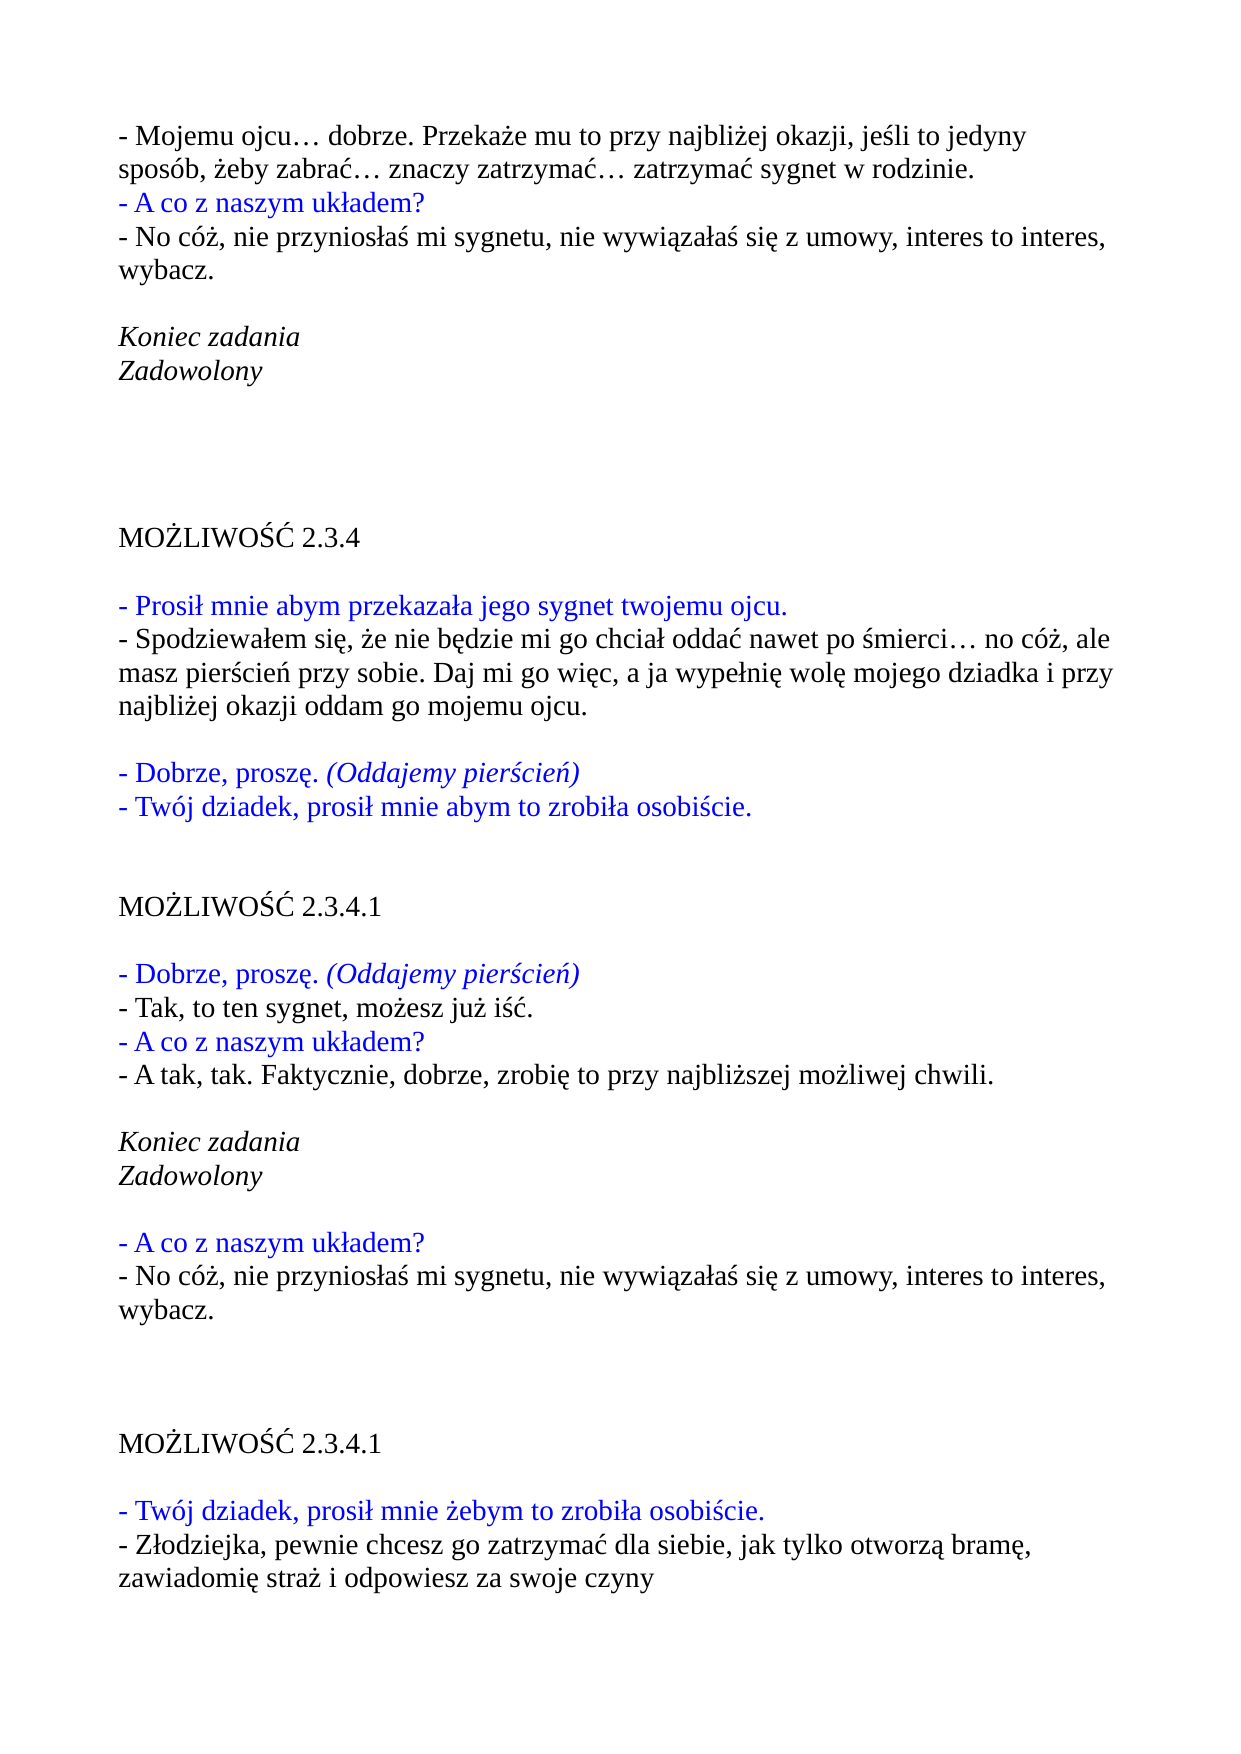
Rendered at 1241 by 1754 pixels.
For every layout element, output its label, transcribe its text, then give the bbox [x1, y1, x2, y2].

text MOŻLIWOŚĆ 2.3.4 [118, 521, 1122, 554]
text - Twój dziadek, prosił mnie żebym to zrobiła osobiście. [118, 1493, 1122, 1527]
text - No cóż, nie przyniosłaś mi sygnetu, nie wywiązałaś się z umowy, interes to interes, wybacz. [118, 219, 1122, 286]
text - Dobrze, proszę. (Oddajemy pierścień) [118, 755, 1122, 789]
text - Dobrze, proszę. (Oddajemy pierścień) [118, 957, 1122, 990]
text MOŻLIWOŚĆ 2.3.4.1 [118, 1426, 1122, 1460]
text - A co z naszym układem? [118, 1225, 1122, 1258]
text - A tak, tak. Faktycznie, dobrze, zrobię to przy najbliższej możliwej chwili. [118, 1057, 1122, 1091]
text Zadowolony [118, 1158, 1122, 1191]
text - A co z naszym układem? [118, 1024, 1122, 1057]
text MOŻLIWOŚĆ 2.3.4.1 [118, 889, 1122, 923]
text Koniec zadania [118, 1124, 1122, 1158]
text - Mojemu ojcu… dobrze. Przekaże mu to przy najbliżej okazji, jeśli to jedyny sposób, żeby zabrać… znaczy zatrzymać… zatrzymać sygnet w rodzinie. [118, 118, 1122, 185]
text - No cóż, nie przyniosłaś mi sygnetu, nie wywiązałaś się z umowy, interes to interes, wybacz. [118, 1258, 1122, 1326]
text - Spodziewałem się, że nie będzie mi go chciał oddać nawet po śmierci… no cóż, ale masz pierścień przy sobie. Daj mi go więc, a ja wypełnię wolę mojego dziadka i przy najbliżej okazji oddam go mojemu ojcu. [118, 621, 1122, 722]
text Zadowolony [118, 353, 1122, 386]
text Koniec zadania [118, 319, 1122, 353]
text - Prosił mnie abym przekazała jego sygnet twojemu ojcu. [118, 588, 1122, 621]
text - Tak, to ten sygnet, możesz już iść. [118, 990, 1122, 1024]
text - Twój dziadek, prosił mnie abym to zrobiła osobiście. [118, 789, 1122, 822]
text - Złodziejka, pewnie chcesz go zatrzymać dla siebie, jak tylko otworzą bramę, zawiadomię straż i odpowiesz za swoje czyny [118, 1527, 1122, 1594]
text - A co z naszym układem? [118, 185, 1122, 219]
